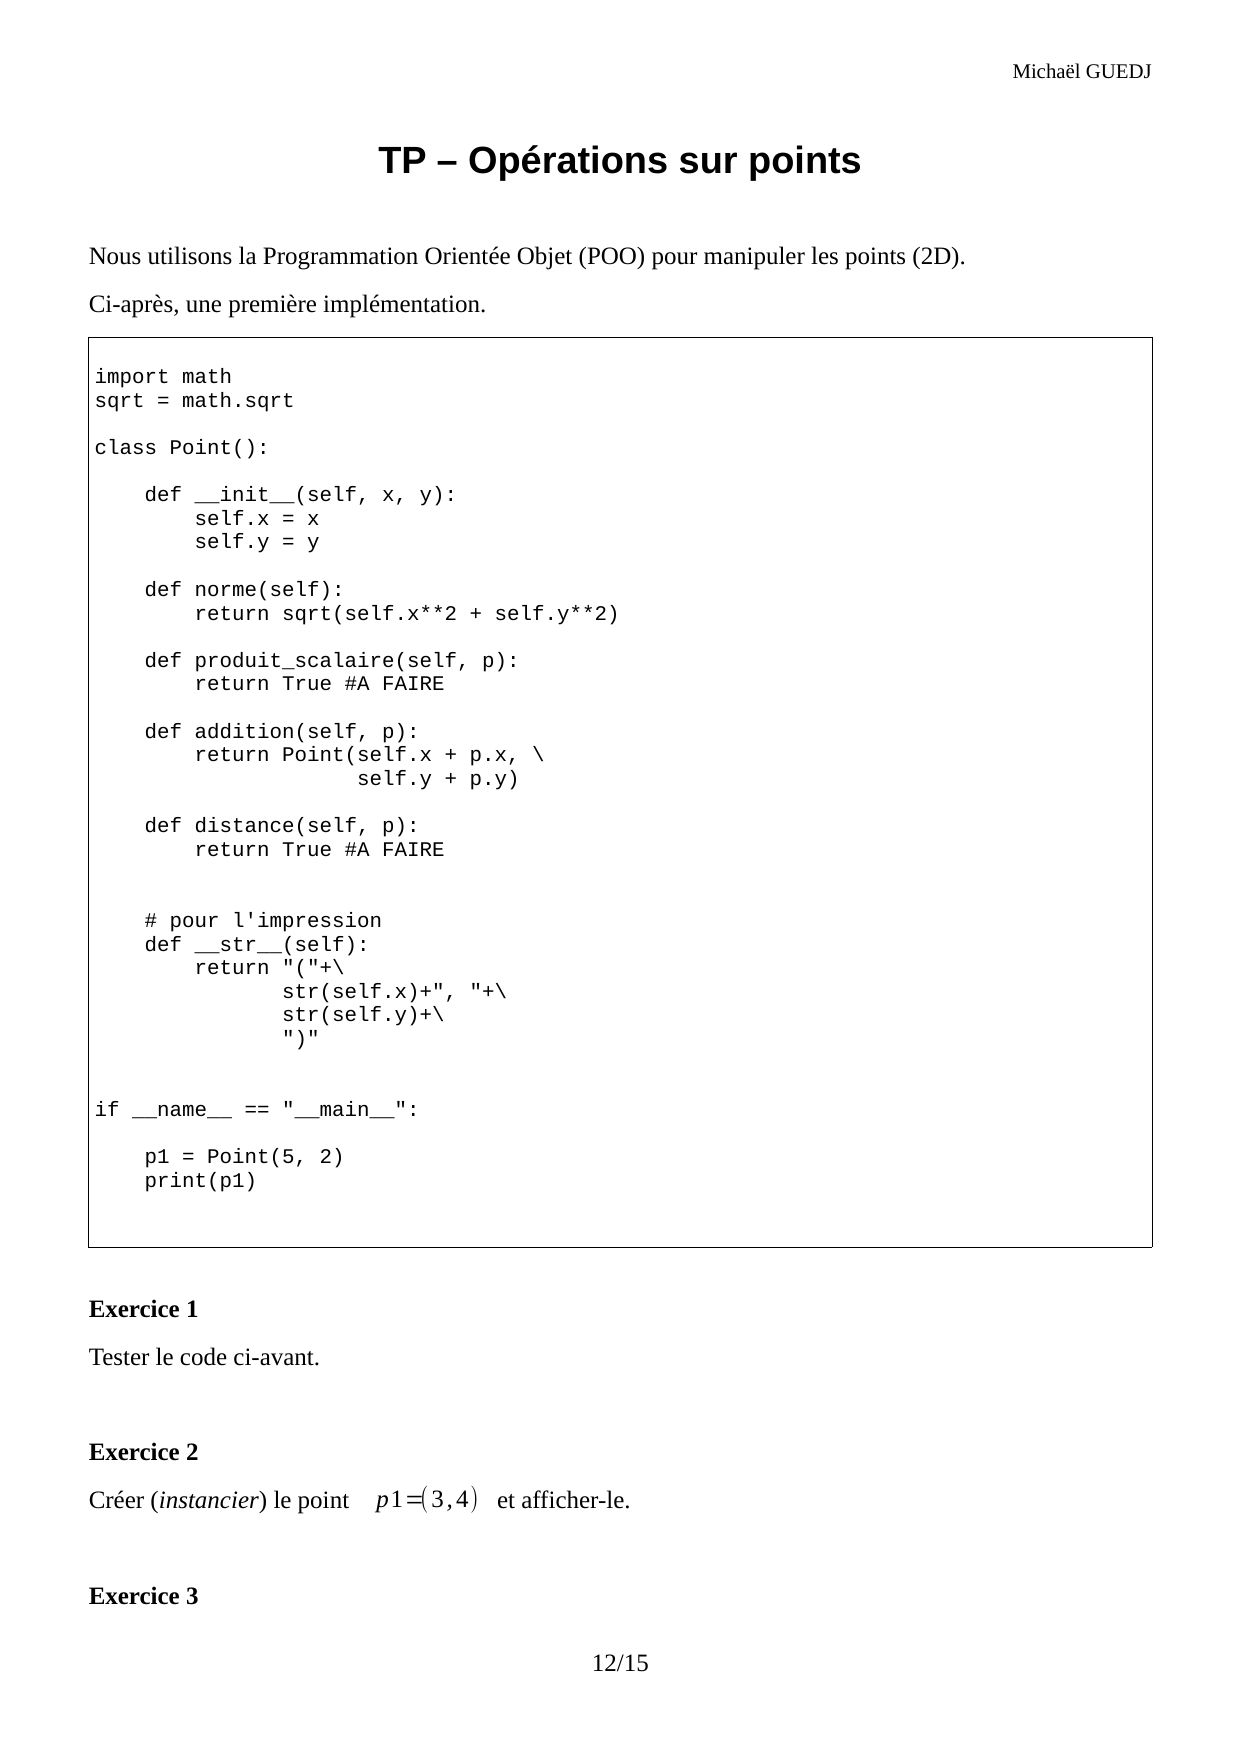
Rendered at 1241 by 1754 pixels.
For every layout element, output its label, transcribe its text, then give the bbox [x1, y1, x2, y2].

text Exercice 3 [88, 1581, 1152, 1610]
text Exercice 1 [88, 1294, 1152, 1323]
text Créer (instancier) le point et afficher-le. [88, 1485, 1152, 1514]
text Nous utilisons la Programmation Orientée Objet (POO) pour manipuler les points (2D). [88, 241, 1152, 270]
text Ci-après, une première implémentation. [88, 289, 1152, 318]
subtitle TP – Opérations sur points [88, 138, 1152, 181]
text Tester le code ci-avant. [88, 1342, 1152, 1371]
text Exercice 2 [88, 1437, 1152, 1466]
table_header import math sqrt = math.sqrt class Point(): def __init__(self, x, y): self.x = x self.y = y def norme(self): return sqrt(self.x**2 + self.y**2) def produit_scalaire(self, p): return True #A FAIRE def addition(self, p): return Point(self.x + p.x, \ self.y + p.y) def distance(self, p): return True #A FAIRE # pour l'impression def __str__(self): return "("+\ str(self.x)+", "+\ str(self.y)+\ ")" if __name__ == "__main__": p1 = Point(5, 2) print(p1) [89, 338, 1152, 1247]
